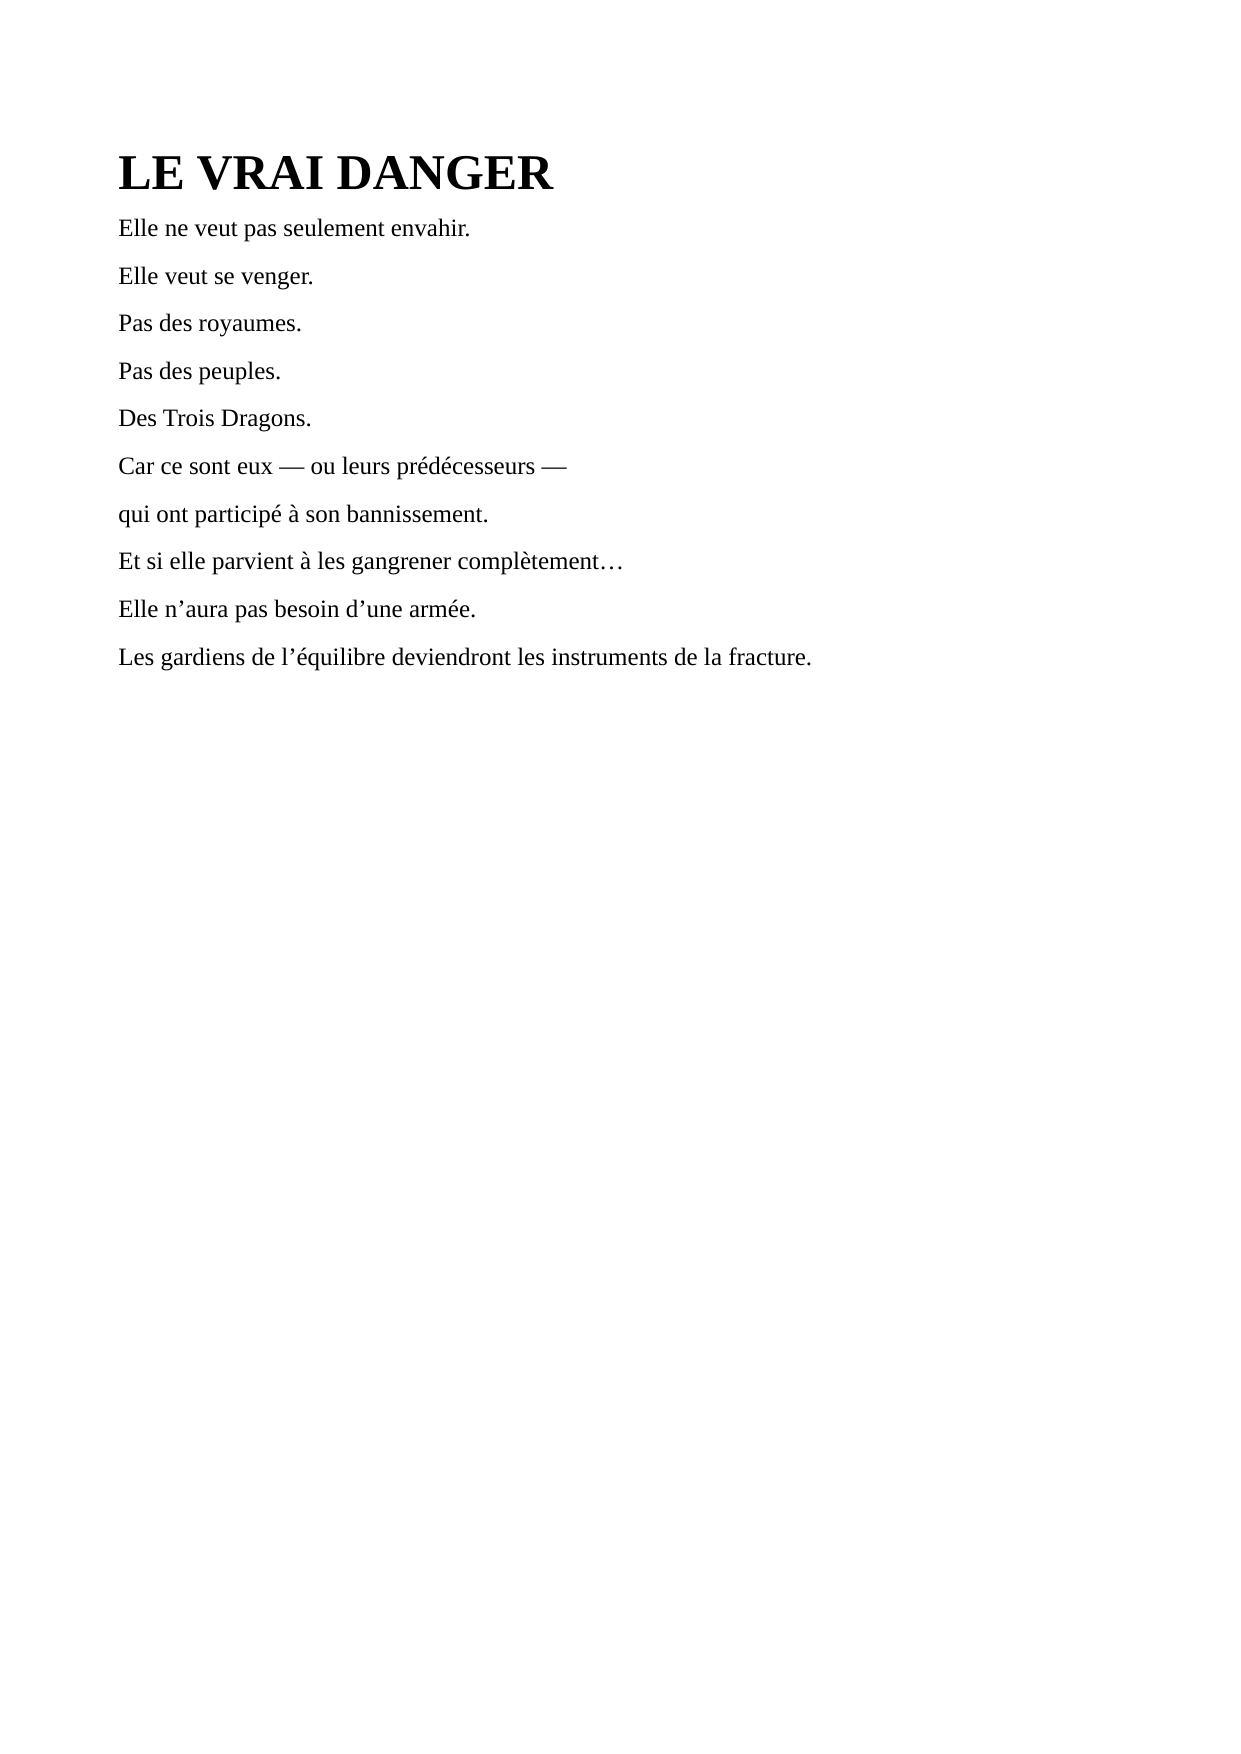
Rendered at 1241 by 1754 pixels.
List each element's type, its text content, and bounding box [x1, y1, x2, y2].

text Et si elle parvient à les gangrener complètement… [118, 546, 1122, 575]
text Elle veut se venger. [118, 261, 1122, 289]
text Pas des peuples. [118, 356, 1122, 385]
subtitle LE VRAI DANGER [118, 143, 1122, 201]
text Des Trois Dragons. [118, 403, 1122, 432]
text Car ce sont eux — ou leurs prédécesseurs — [118, 451, 1122, 480]
text Les gardiens de l’équilibre deviendront les instruments de la fracture. [118, 642, 1122, 670]
text Elle ne veut pas seulement envahir. [118, 213, 1122, 242]
text qui ont participé à son bannissement. [118, 499, 1122, 527]
text Pas des royaumes. [118, 308, 1122, 337]
text Elle n’aura pas besoin d’une armée. [118, 594, 1122, 623]
